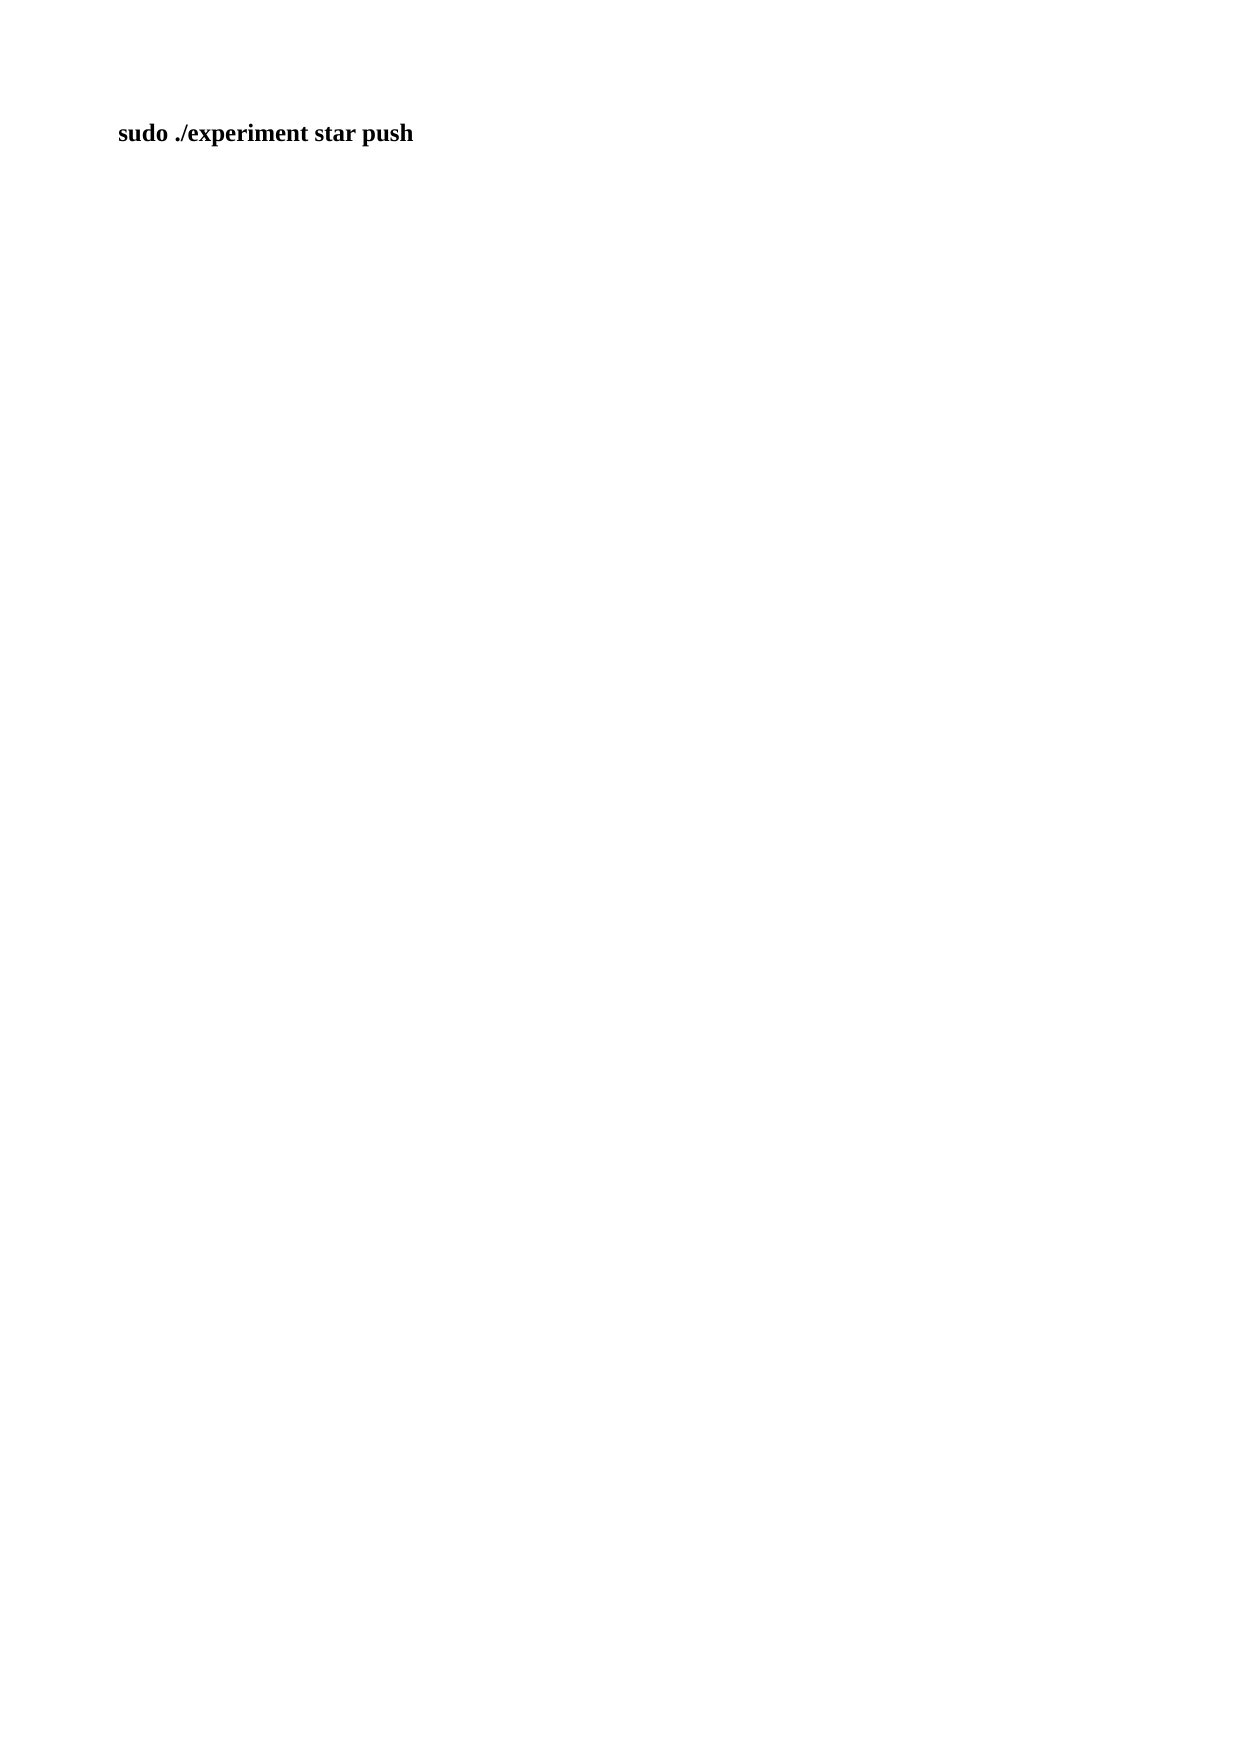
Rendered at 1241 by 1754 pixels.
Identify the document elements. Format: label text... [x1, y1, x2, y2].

text sudo ./experiment star push [118, 118, 1122, 147]
